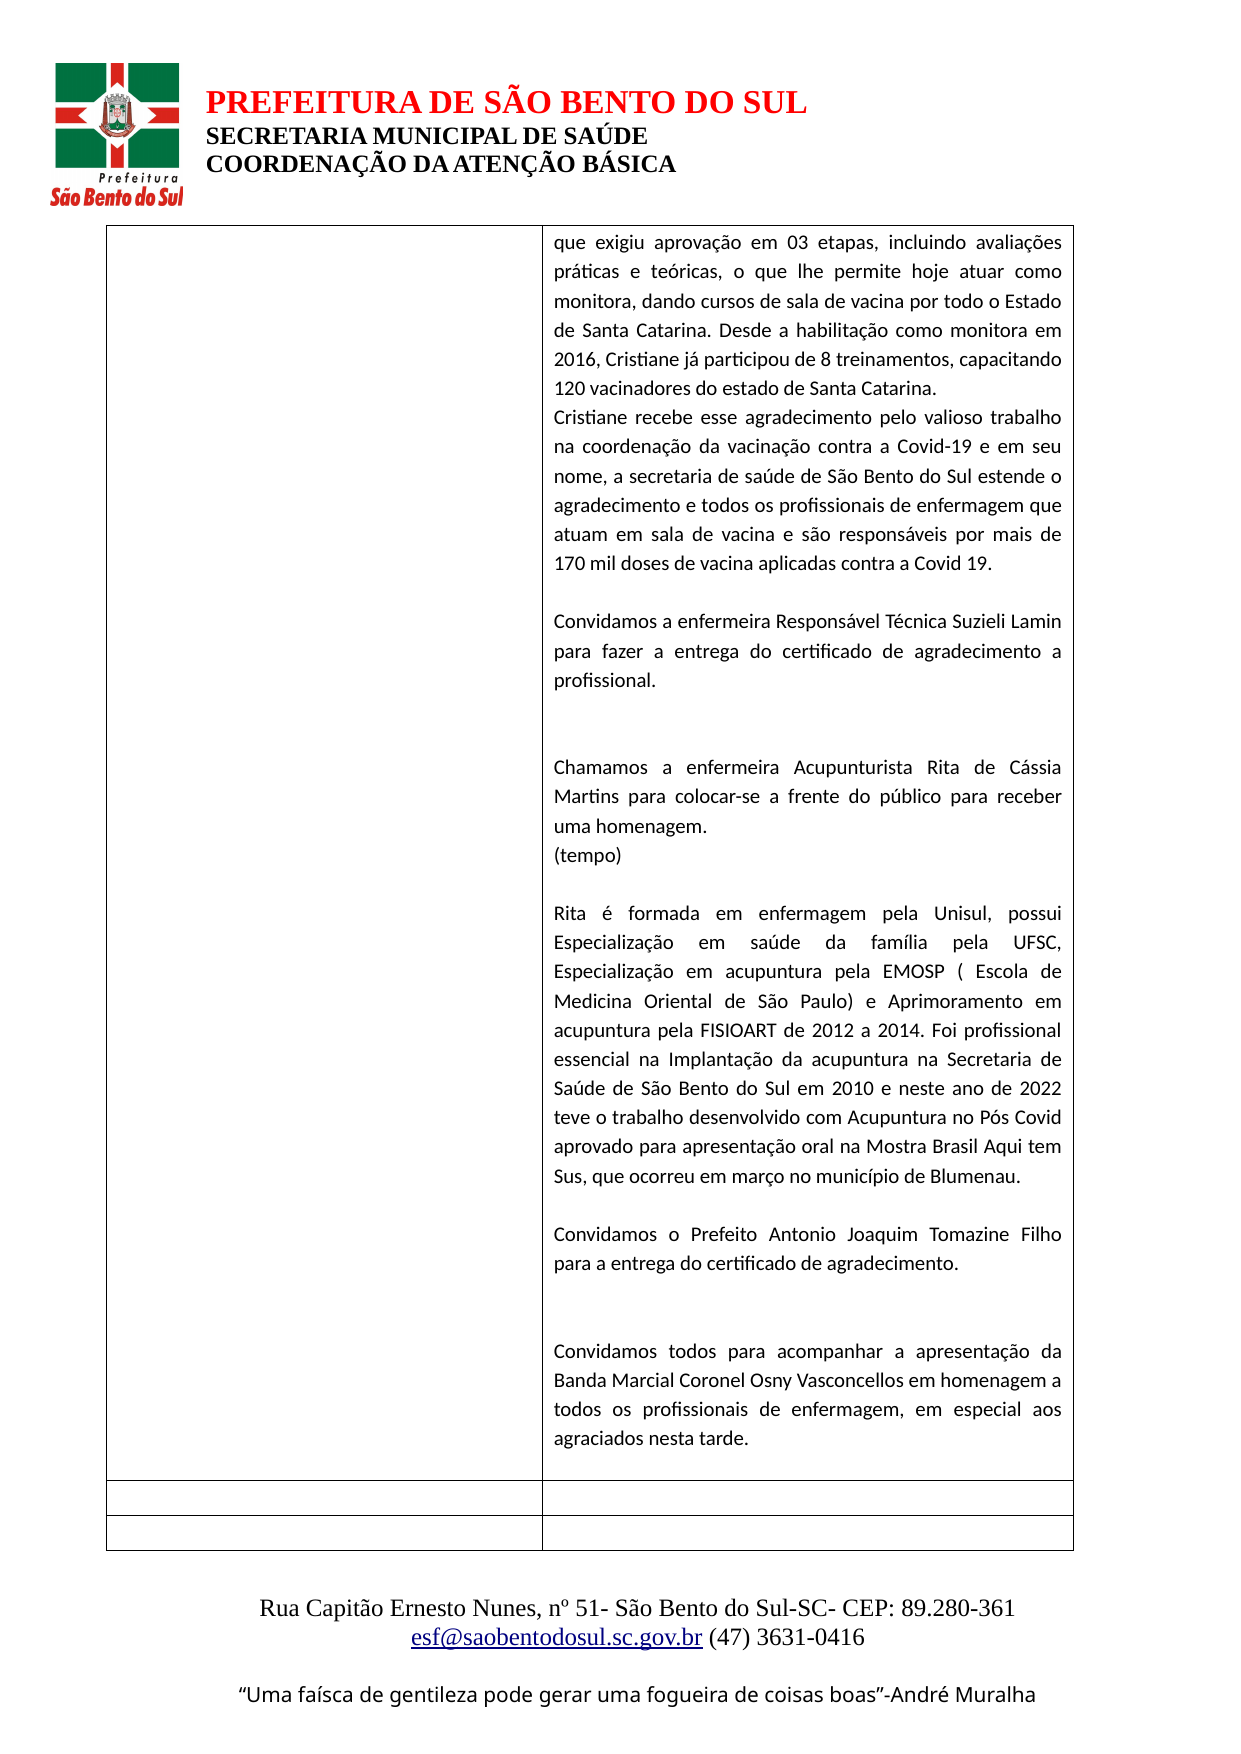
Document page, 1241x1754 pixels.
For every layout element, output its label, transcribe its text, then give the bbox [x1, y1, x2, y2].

table_cell [107, 1516, 542, 1550]
table_cell [107, 226, 542, 1480]
table_cell que exigiu aprovação em 03 etapas, incluindo avaliações práticas e teóricas, o que lhe permite hoje atuar como monitora, dando cursos de sala de vacina por todo o Estado de Santa Catarina. Desde a habilitação como monitora em 2016, Cristiane já participou de 8 treinamentos, capacitando 120 vacinadores do estado de Santa Catarina. Cristiane recebe esse agradecimento pelo valioso trabalho na coordenação da vacinação contra a Covid-19 e em seu nome, a secretaria de saúde de São Bento do Sul estende o agradecimento e todos os profissionais de enfermagem que atuam em sala de vacina e são responsáveis por mais de 170 mil doses de vacina aplicadas contra a Covid 19. Convidamos a enfermeira Responsável Técnica Suzieli Lamin para fazer a entrega do certificado de agradecimento a profissional. Chamamos a enfermeira Acupunturista Rita de Cássia Martins para colocar-se a frente do público para receber uma homenagem. (tempo) Rita é formada em enfermagem pela Unisul, possui Especialização em saúde da família pela UFSC, Especialização em acupuntura pela EMOSP ( Escola de Medicina Oriental de São Paulo) e Aprimoramento em acupuntura pela FISIOART de 2012 a 2014. Foi profissional essencial na Implantação da acupuntura na Secretaria de Saúde de São Bento do Sul em 2010 e neste ano de 2022 teve o trabalho desenvolvido com Acupuntura no Pós Covid aprovado para apresentação oral na Mostra Brasil Aqui tem Sus, que ocorreu em março no município de Blumenau. Convidamos o Prefeito Antonio Joaquim Tomazine Filho para a entrega do certificado de agradecimento. Convidamos todos para acompanhar a apresentação da Banda Marcial Coronel Osny Vasconcellos em homenagem a todos os profissionais de enfermagem, em especial aos agraciados nesta tarde. [543, 226, 1073, 1480]
table_cell [543, 1516, 1073, 1550]
table_cell [107, 1481, 542, 1515]
table_cell [543, 1481, 1073, 1515]
picture [50, 63, 183, 206]
